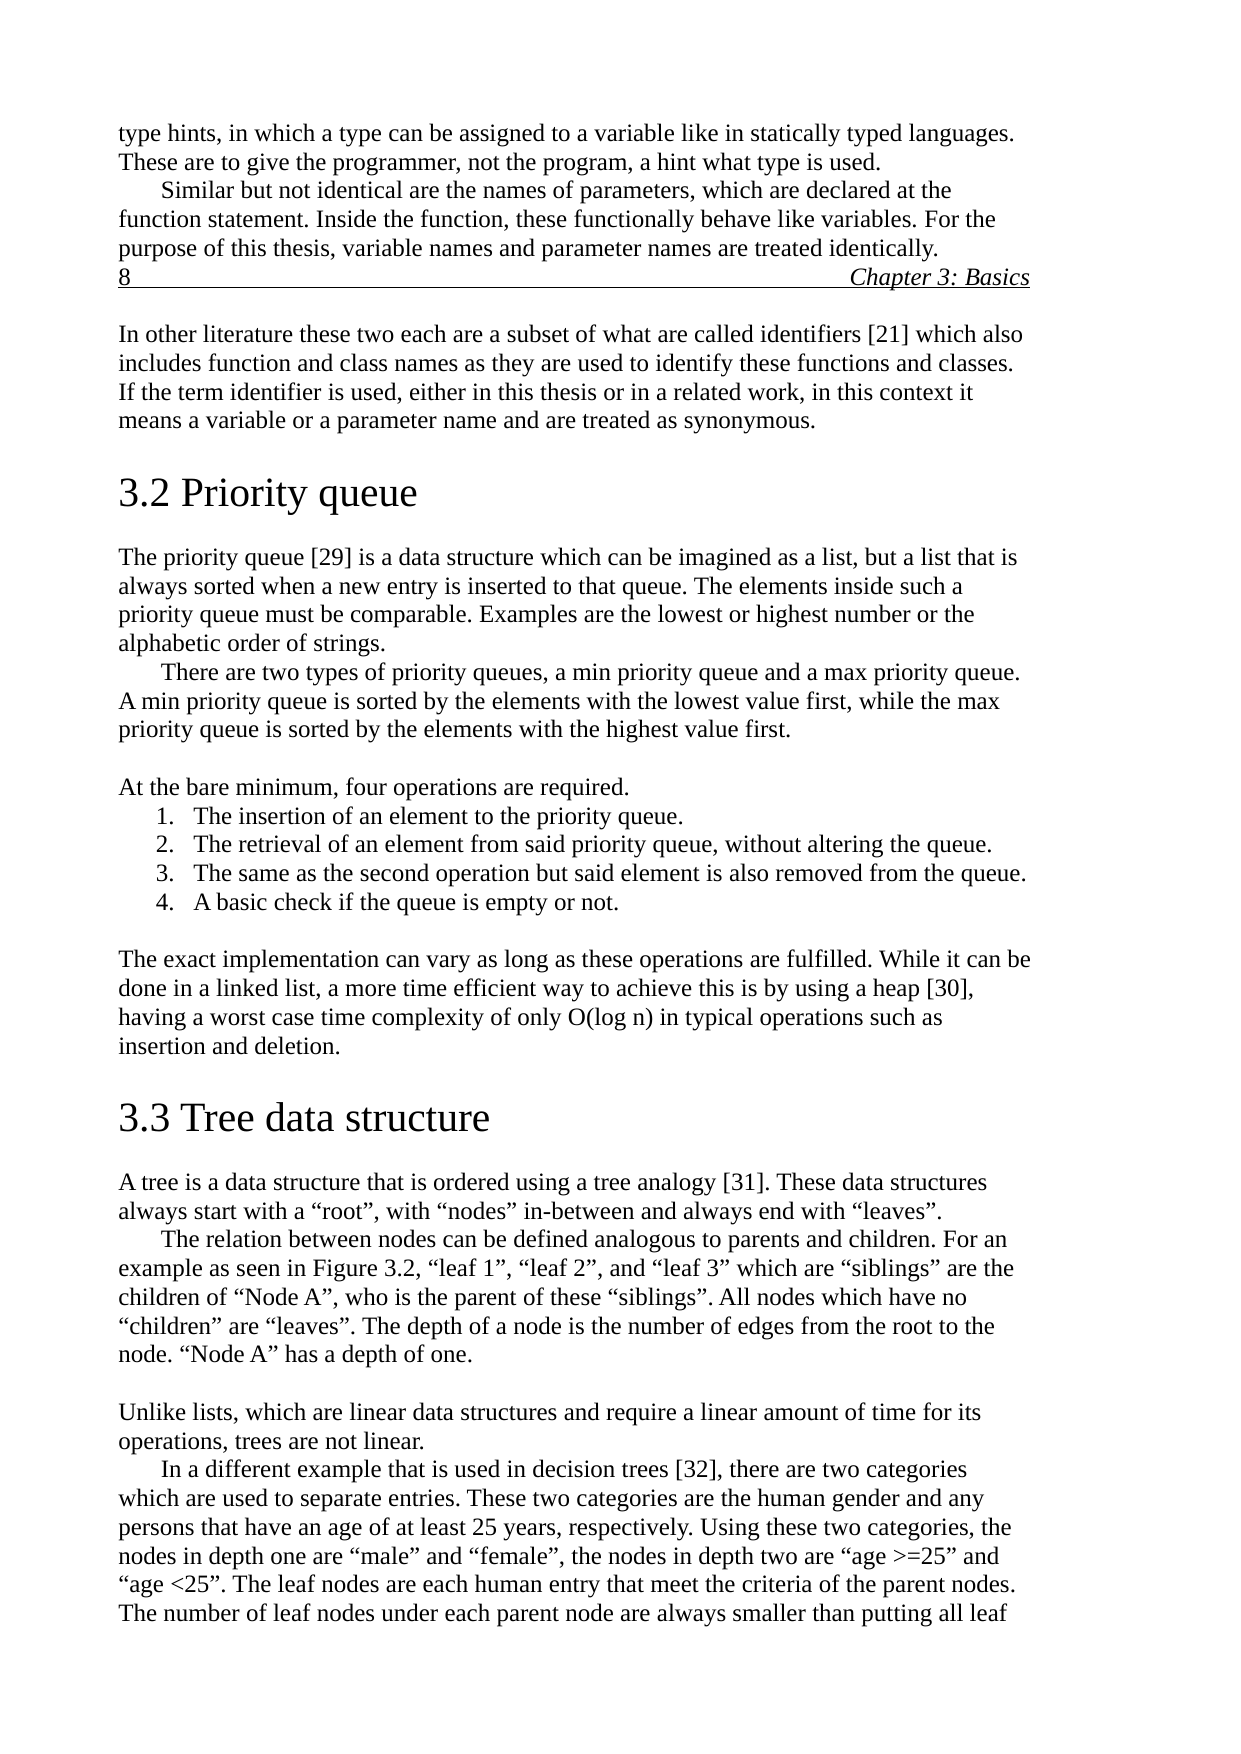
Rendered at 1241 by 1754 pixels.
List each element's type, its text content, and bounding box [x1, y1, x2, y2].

text At the bare minimum, four operations are required. [118, 772, 1033, 801]
text In a different example that is used in decision trees [32], there are two categories which are used to separate entries. These two categories are the human gender and any persons that have an age of at least 25 years, respectively. Using these two categories, the nodes in depth one are “male” and “female”, the nodes in depth two are “age >=25” and “age <25”. The leaf nodes are each human entry that meet the criteria of the parent nodes. The number of leaf nodes under each parent node are always smaller than putting all leaf [118, 1454, 1033, 1627]
text Similar but not identical are the names of parameters, which are declared at the function statement. Inside the function, these functionally behave like variables. For the purpose of this thesis, variable names and parameter names are treated identically. [118, 176, 1033, 262]
list The insertion of an element to the priority queue. [156, 801, 1033, 829]
text The priority queue [29] is a data structure which can be imagined as a list, but a list that is always sorted when a new entry is inserted to that queue. The elements inside such a priority queue must be comparable. Examples are the lowest or highest number or the alphabetic order of strings. [118, 542, 1033, 657]
text A tree is a data structure that is ordered using a tree analogy [31]. These data structures always start with a “root”, with “nodes” in-between and always end with “leaves”. [118, 1167, 1033, 1224]
text In other literature these two each are a subset of what are called identifiers [21] which also includes function and class names as they are used to identify these functions and classes. If the term identifier is used, either in this thesis or in a related work, in this context it means a variable or a parameter name and are treated as synonymous. [118, 319, 1033, 434]
list A basic check if the queue is empty or not. [156, 887, 1033, 916]
text type hints, in which a type can be assigned to a variable like in statically typed languages. These are to give the programmer, not the program, a hint what type is used. [118, 118, 1033, 176]
text There are two types of priority queues, a min priority queue and a max priority queue. A min priority queue is sorted by the elements with the lowest value first, while the max priority queue is sorted by the elements with the highest value first. [118, 657, 1033, 743]
text Unlike lists, which are linear data structures and require a linear amount of time for its operations, trees are not linear. [118, 1397, 1033, 1454]
text The exact implementation can vary as long as these operations are fulfilled. While it can be done in a linked list, a more time efficient way to achieve this is by using a heap [30], having a worst case time complexity of only O(log n) in typical operations such as insertion and deletion. [118, 944, 1033, 1059]
list The retrieval of an element from said priority queue, without altering the queue. [156, 829, 1033, 858]
subtitle 3.3 Tree data structure [118, 1092, 1033, 1140]
subtitle 3.2 Priority queue [118, 467, 1033, 515]
text 8 Chapter 3: Basics [118, 262, 1033, 291]
text The relation between nodes can be defined analogous to parents and children. For an example as seen in Figure 3.2, “leaf 1”, “leaf 2”, and “leaf 3” which are “siblings” are the children of “Node A”, who is the parent of these “siblings”. All nodes which have no “children” are “leaves”. The depth of a node is the number of edges from the root to the node. “Node A” has a depth of one. [118, 1224, 1033, 1368]
list The same as the second operation but said element is also removed from the queue. [156, 858, 1033, 887]
